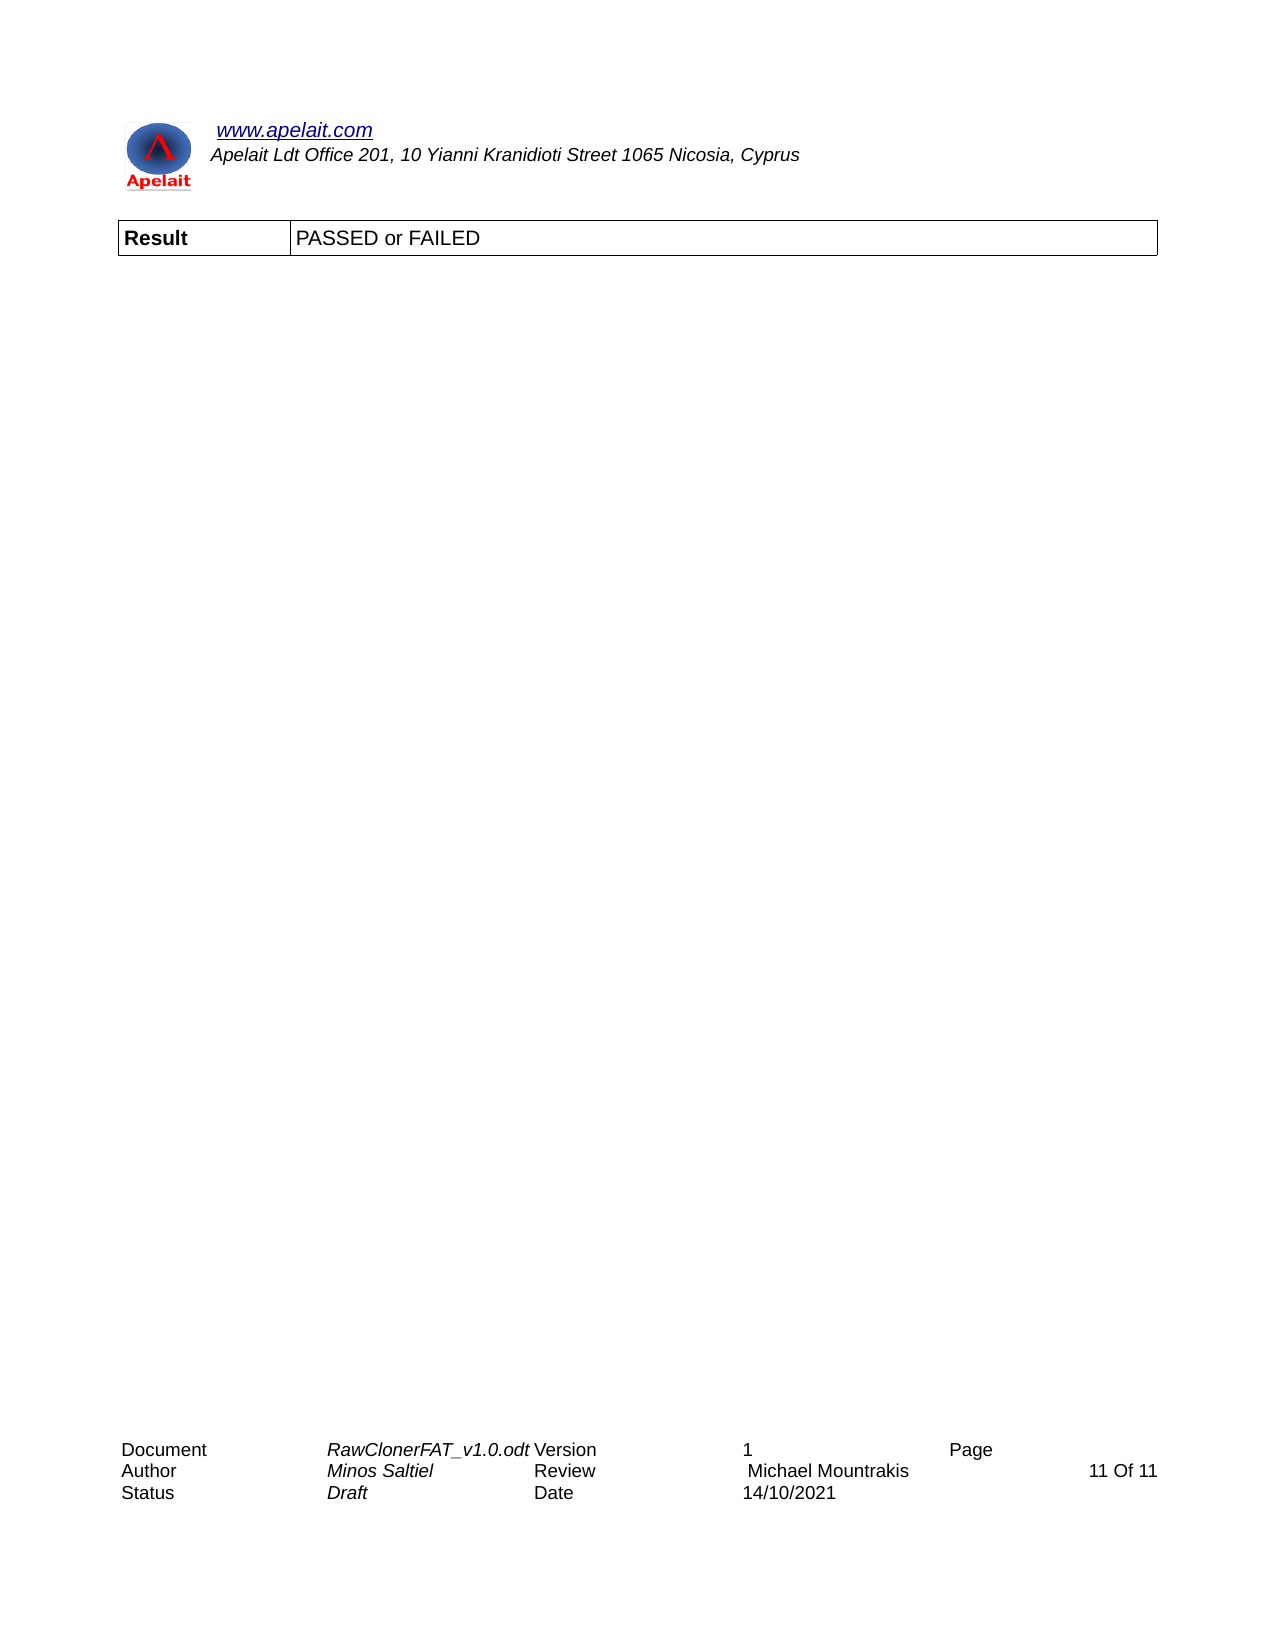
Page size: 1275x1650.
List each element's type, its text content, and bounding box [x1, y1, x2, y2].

table_cell PASSED or FAILED [291, 221, 1157, 255]
picture [124, 122, 191, 191]
table_cell Result [119, 221, 290, 255]
